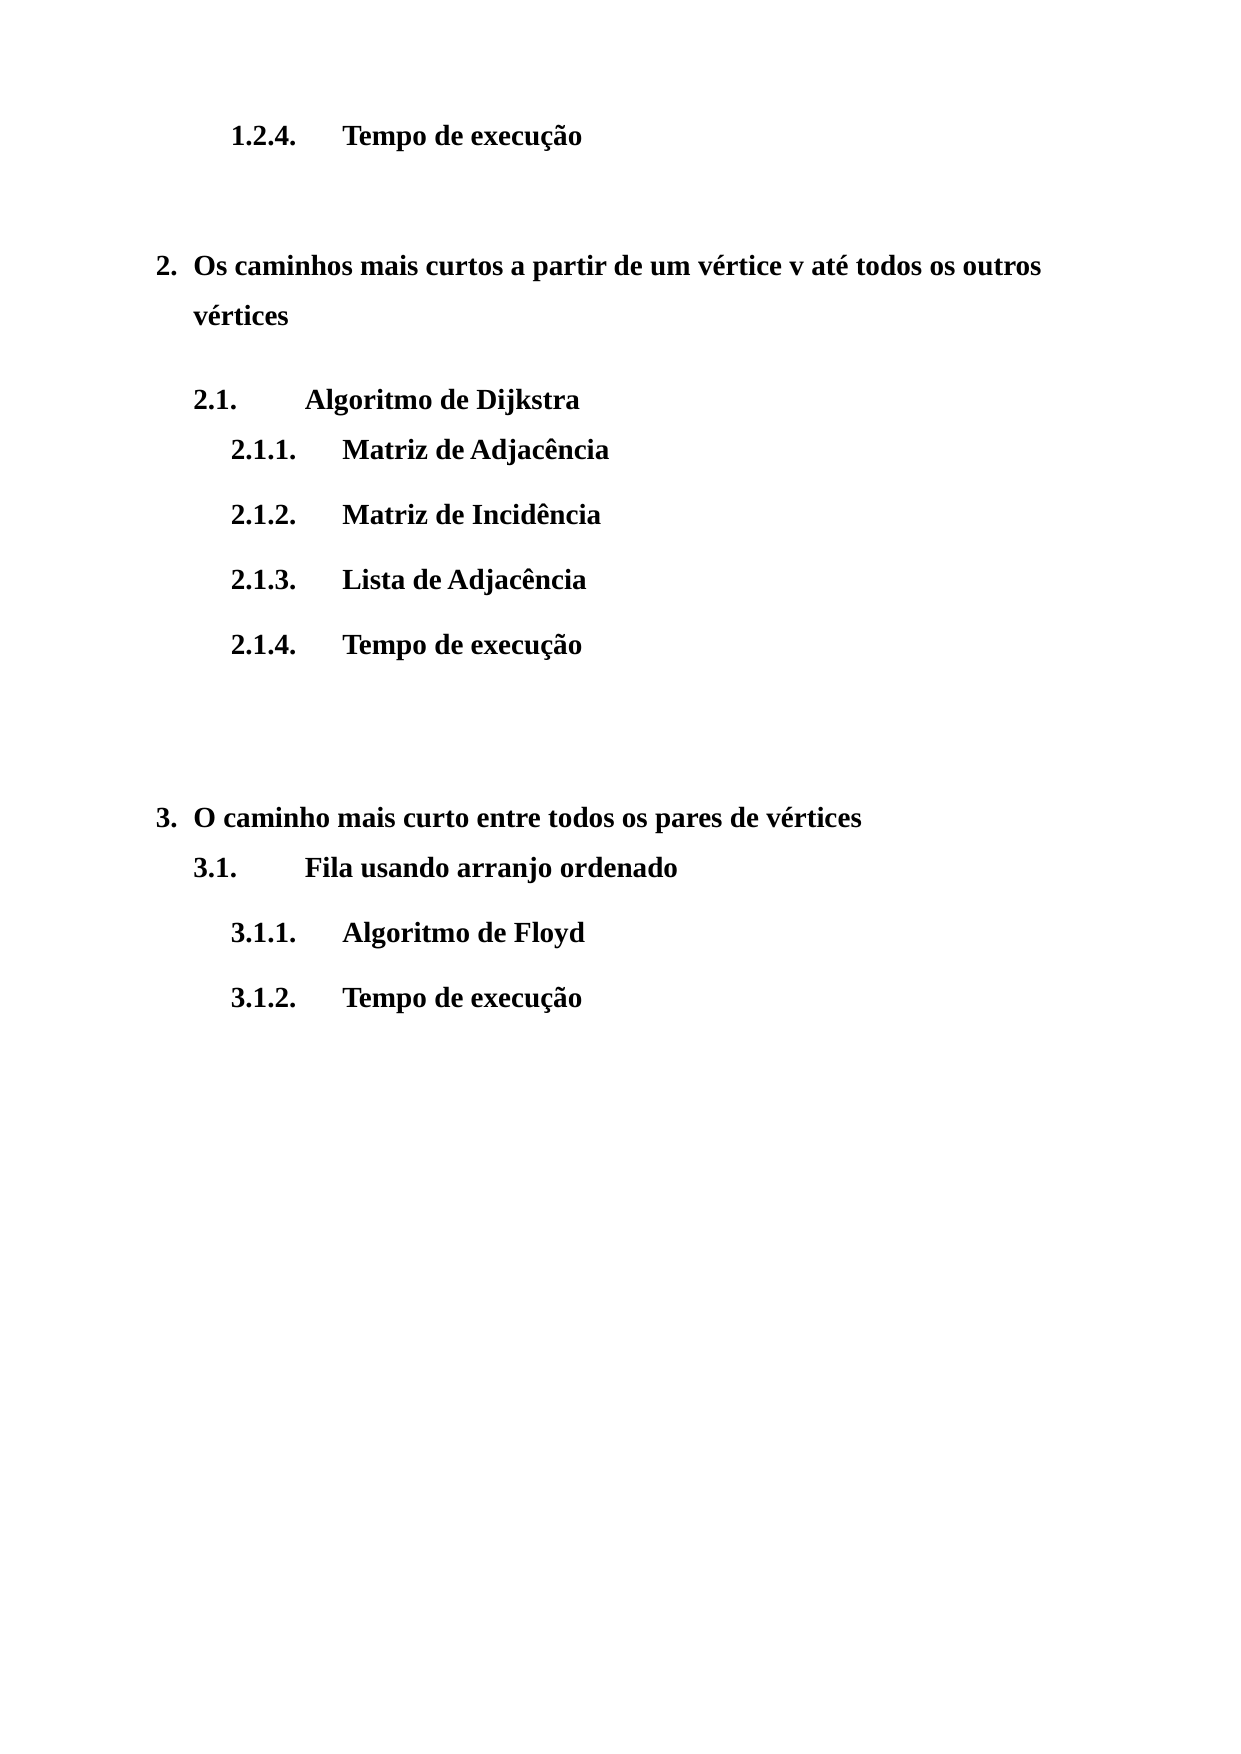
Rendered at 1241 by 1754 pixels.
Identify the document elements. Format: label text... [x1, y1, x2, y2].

list Tempo de execução [231, 980, 1122, 1014]
list Tempo de execução [231, 118, 1122, 152]
list Algoritmo de Floyd [231, 915, 1122, 949]
list Matriz de Incidência [231, 497, 1122, 531]
list Algoritmo de Dijkstra [193, 382, 1122, 416]
list Tempo de execução [231, 627, 1122, 661]
list Fila usando arranjo ordenado [193, 850, 1122, 884]
list Matriz de Adjacência [231, 432, 1122, 466]
list Os caminhos mais curtos a partir de um vértice v até todos os outros vértices [156, 248, 1122, 332]
list O caminho mais curto entre todos os pares de vértices [156, 800, 1122, 833]
list Lista de Adjacência [231, 562, 1122, 596]
